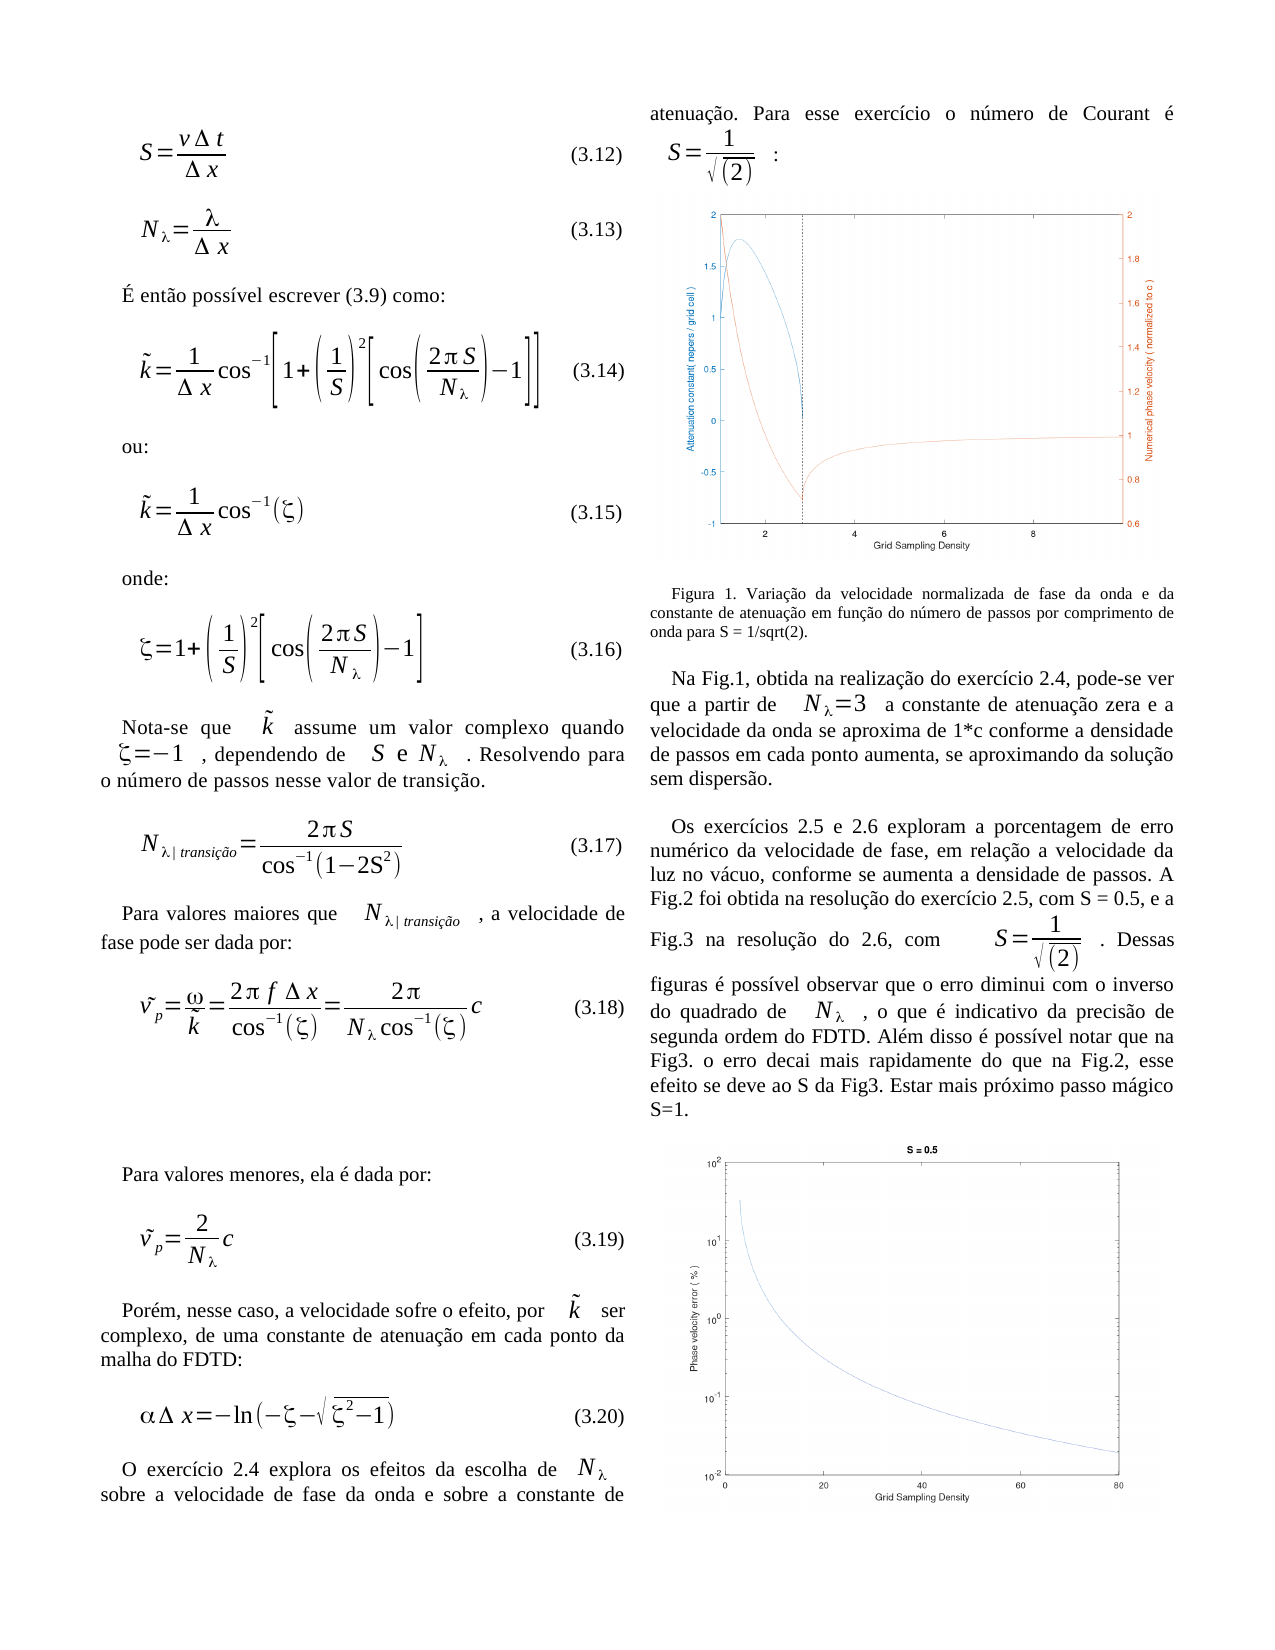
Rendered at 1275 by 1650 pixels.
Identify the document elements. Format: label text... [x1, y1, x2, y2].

text Para valores menores, ela é dada por: [100, 1162, 625, 1186]
text (3.19) [100, 1210, 625, 1269]
text ou: [100, 434, 625, 458]
text Na Fig.1, obtida na realização do exercício 2.4, pode-se ver que a partir de a constante de atenuação zera e a velocidade da onda se aproxima de 1*c conforme a densidade de passos em cada ponto aumenta, se aproximando da solução sem dispersão. [650, 665, 1174, 790]
text (3.15) [100, 483, 625, 542]
text (3.16) [100, 614, 625, 686]
picture [653, 186, 1172, 565]
text Para valores maiores que , a velocidade de fase pode ser dada por: [100, 898, 625, 954]
text (3.17) [100, 816, 625, 879]
text onde: [100, 566, 625, 590]
text (3.13) [100, 208, 625, 259]
text (3.18) [100, 978, 625, 1041]
text (3.20) [100, 1395, 625, 1430]
text Nota-se que assume um valor complexo quando , dependendo de . Resolvendo para o número de passos nesse valor de transição. [100, 710, 625, 792]
text Os exercícios 2.5 e 2.6 exploram a porcentagem de erro numérico da velocidade de fase, em relação a velocidade da luz no vácuo, conforme se aumenta a densidade de passos. A Fig.2 foi obtida na resolução do exercício 2.5, com S = 0.5, e a Fig.3 na resolução do 2.6, com . Dessas figuras é possível observar que o erro diminui com o inverso do quadrado de , o que é indicativo da precisão de segunda ordem do FDTD. Além disso é possível notar que na Fig3. o erro decai mais rapidamente do que na Fig.2, esse efeito se deve ao S da Fig3. Estar mais próximo passo mágico S=1. [650, 814, 1174, 1121]
text (3.12) [100, 124, 625, 183]
text atenuação. Para esse exercício o número de Courant é : [650, 100, 1174, 187]
text Porém, nesse caso, a velocidade sofre o efeito, por ser complexo, de uma constante de atenuação em cada ponto da malha do FDTD: [100, 1293, 625, 1371]
text O exercício 2.4 explora os efeitos da escolha desobre a velocidade de fase da onda e sobre a constante de [100, 1454, 625, 1506]
picture [659, 1133, 1167, 1517]
text É então possível escrever (3.9) como: [100, 283, 625, 307]
text (3.14) [100, 331, 625, 410]
text Figura 1. Variação da velocidade normalizada de fase da onda e da constante de atenuação em função do número de passos por comprimento de onda para S = 1/sqrt(2). [650, 584, 1174, 641]
